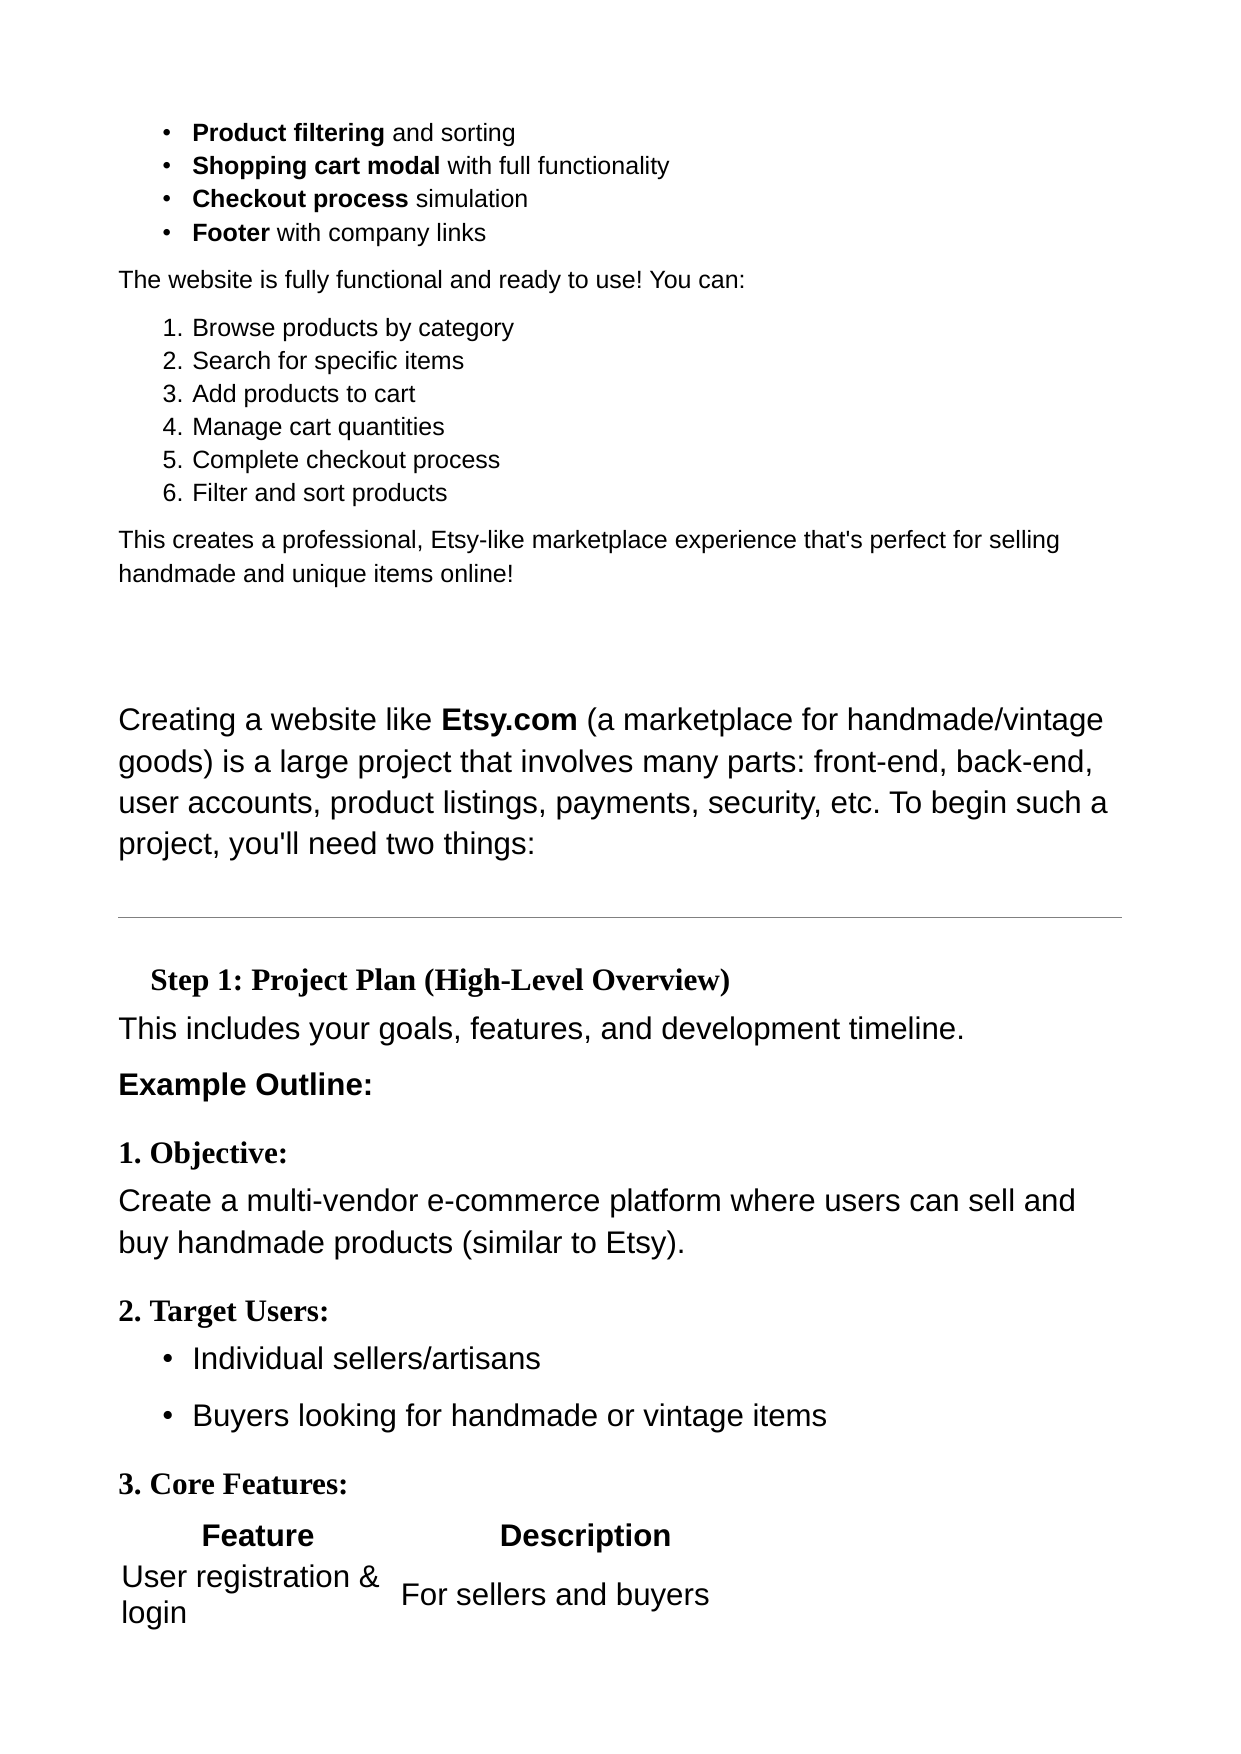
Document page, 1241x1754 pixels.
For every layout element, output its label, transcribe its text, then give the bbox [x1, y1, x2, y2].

subtitle ✅ Step 1: Project Plan (High-Level Overview) [118, 961, 1122, 997]
table_cell For sellers and buyers [398, 1555, 773, 1633]
list Checkout process simulation [162, 184, 1122, 213]
text Example Outline: [118, 1066, 1122, 1102]
list Complete checkout process [162, 445, 1122, 474]
text The website is fully functional and ready to use! You can: [118, 265, 1122, 294]
subtitle 1. Objective: [118, 1134, 1122, 1170]
list Footer with company links [162, 217, 1122, 246]
list Add products to cart [162, 379, 1122, 408]
list Manage cart quantities [162, 412, 1122, 441]
text This creates a professional, Etsy-like marketplace experience that's perfect for selling handmade and unique items online! [118, 526, 1122, 587]
table_cell User registration & login [118, 1555, 398, 1633]
text This includes your goals, features, and development timeline. [118, 1010, 1122, 1046]
list Product filtering and sorting [162, 118, 1122, 147]
text Create a multi-vendor e-commerce platform where users can sell and buy handmade products (similar to Etsy). [118, 1182, 1122, 1259]
list Shopping cart modal with full functionality [162, 151, 1122, 180]
table_header Description [398, 1514, 773, 1555]
list Filter and sort products [162, 478, 1122, 507]
text Creating a website like Etsy.com (a marketplace for handmade/vintage goods) is a large project that involves many parts: front-end, back-end, user accounts, product listings, payments, security, etc. To begin such a project, you'll need two things: [118, 701, 1122, 861]
list Browse products by category [162, 313, 1122, 342]
list Search for specific items [162, 346, 1122, 374]
subtitle 3. Core Features: [118, 1465, 1122, 1501]
list Individual sellers/artisans [162, 1340, 1122, 1377]
list Buyers looking for handmade or vintage items [162, 1397, 1122, 1433]
table_header Feature [118, 1514, 398, 1555]
subtitle 2. Target Users: [118, 1292, 1122, 1328]
